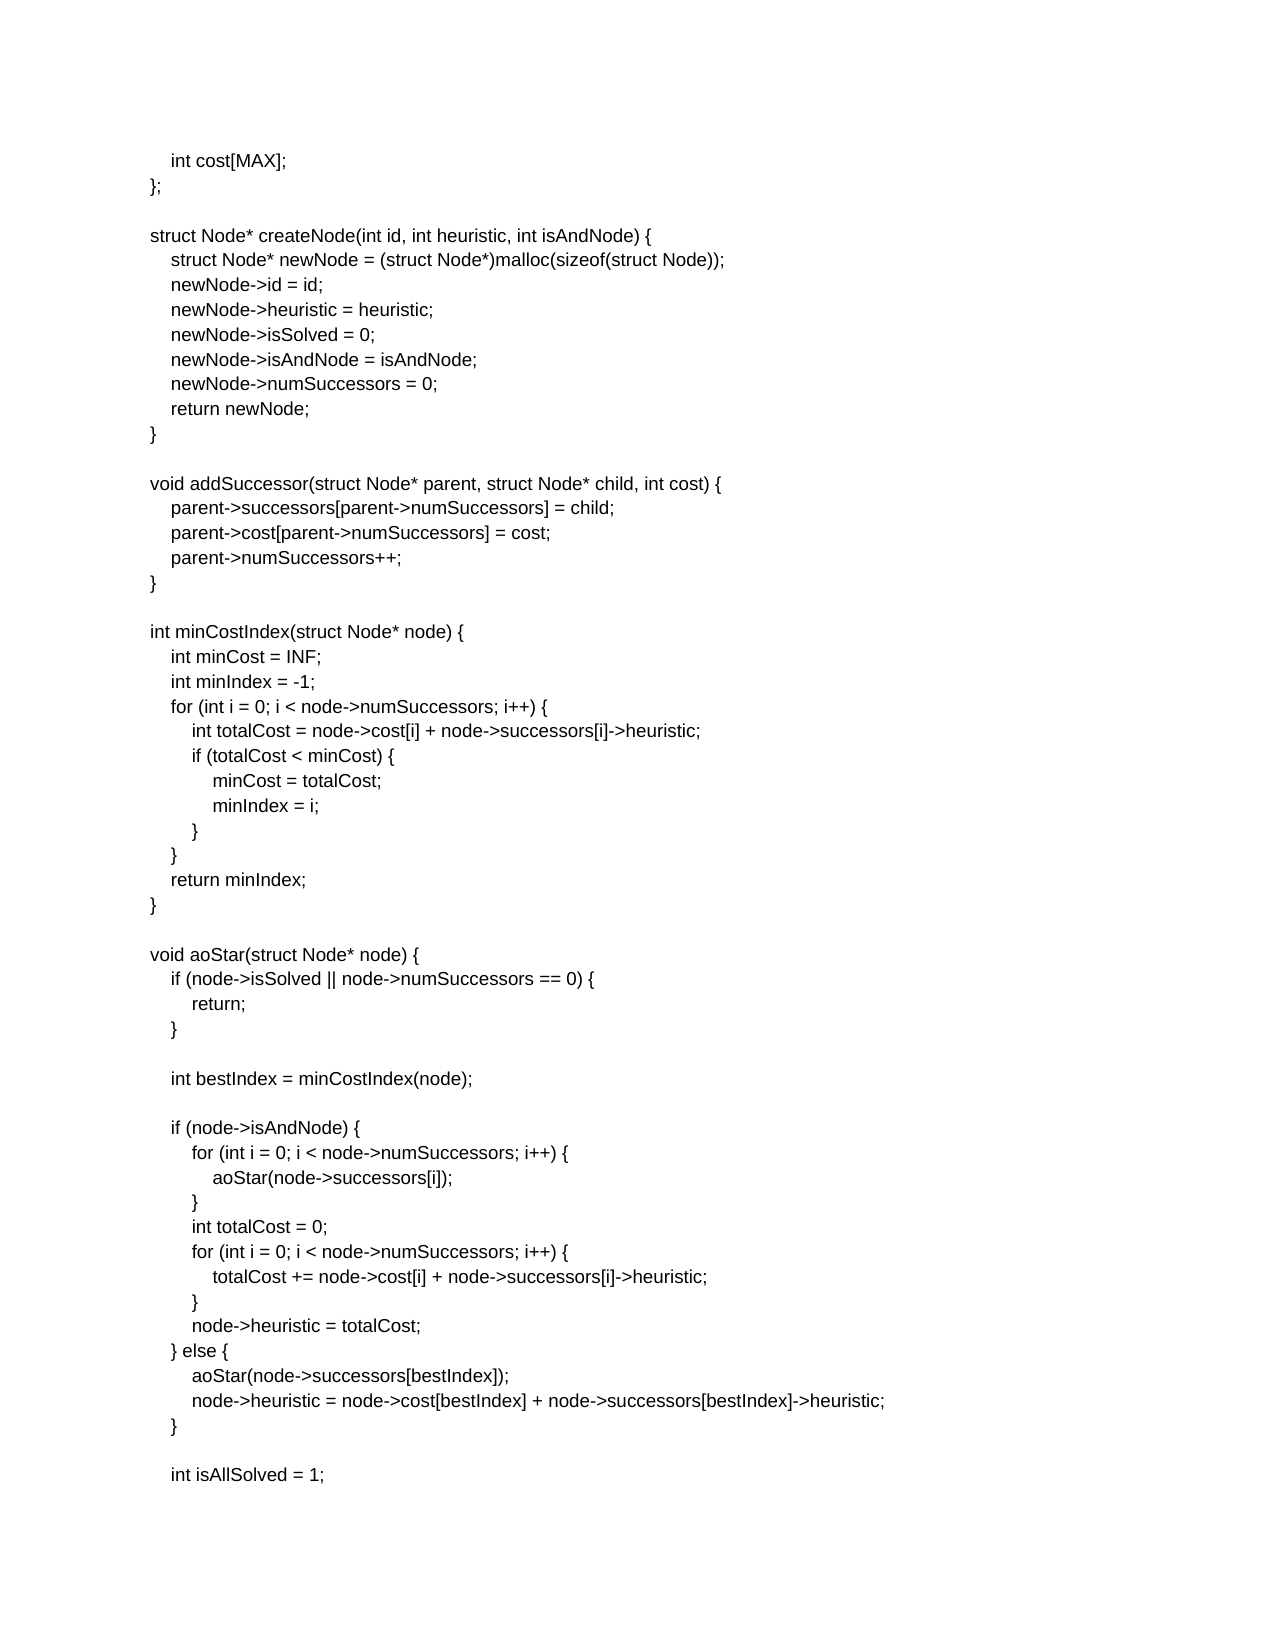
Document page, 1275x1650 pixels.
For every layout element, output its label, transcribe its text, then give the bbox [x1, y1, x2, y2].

text totalCost += node->cost[i] + node->successors[i]->heuristic; [150, 1266, 1125, 1287]
text int minCost = INF; [150, 646, 1125, 667]
text struct Node* newNode = (struct Node*)malloc(sizeof(struct Node)); [150, 249, 1125, 271]
text } [150, 894, 1125, 915]
text parent->numSuccessors++; [150, 547, 1125, 568]
text newNode->isSolved = 0; [150, 323, 1125, 345]
text int cost[MAX]; [150, 150, 1125, 172]
text }; [150, 175, 1125, 196]
text return; [150, 993, 1125, 1014]
text } [150, 844, 1125, 866]
text newNode->isAndNode = isAndNode; [150, 348, 1125, 370]
text if (totalCost < minCost) { [150, 745, 1125, 767]
text for (int i = 0; i < node->numSuccessors; i++) { [150, 695, 1125, 717]
text parent->cost[parent->numSuccessors] = cost; [150, 522, 1125, 543]
text if (node->isSolved || node->numSuccessors == 0) { [150, 968, 1125, 990]
text if (node->isAndNode) { [150, 1117, 1125, 1138]
text return minIndex; [150, 869, 1125, 891]
text aoStar(node->successors[bestIndex]); [150, 1365, 1125, 1386]
text newNode->numSuccessors = 0; [150, 373, 1125, 395]
text int bestIndex = minCostIndex(node); [150, 1067, 1125, 1089]
text void addSuccessor(struct Node* parent, struct Node* child, int cost) { [150, 472, 1125, 494]
text parent->successors[parent->numSuccessors] = child; [150, 497, 1125, 519]
text } [150, 1191, 1125, 1213]
text void aoStar(struct Node* node) { [150, 943, 1125, 965]
text newNode->id = id; [150, 274, 1125, 296]
text } [150, 1018, 1125, 1039]
text int totalCost = 0; [150, 1216, 1125, 1238]
text } [150, 819, 1125, 841]
text node->heuristic = totalCost; [150, 1315, 1125, 1337]
text int totalCost = node->cost[i] + node->successors[i]->heuristic; [150, 720, 1125, 742]
text } else { [150, 1340, 1125, 1362]
text struct Node* createNode(int id, int heuristic, int isAndNode) { [150, 224, 1125, 246]
text } [150, 1414, 1125, 1436]
text for (int i = 0; i < node->numSuccessors; i++) { [150, 1241, 1125, 1262]
text } [150, 1290, 1125, 1312]
text return newNode; [150, 398, 1125, 419]
text aoStar(node->successors[i]); [150, 1166, 1125, 1188]
text int minIndex = -1; [150, 671, 1125, 692]
text } [150, 423, 1125, 444]
text minIndex = i; [150, 794, 1125, 816]
text minCost = totalCost; [150, 770, 1125, 791]
text int isAllSolved = 1; [150, 1464, 1125, 1486]
text for (int i = 0; i < node->numSuccessors; i++) { [150, 1142, 1125, 1163]
text int minCostIndex(struct Node* node) { [150, 621, 1125, 643]
text } [150, 571, 1125, 593]
text newNode->heuristic = heuristic; [150, 299, 1125, 320]
text node->heuristic = node->cost[bestIndex] + node->successors[bestIndex]->heuristic; [150, 1389, 1125, 1411]
